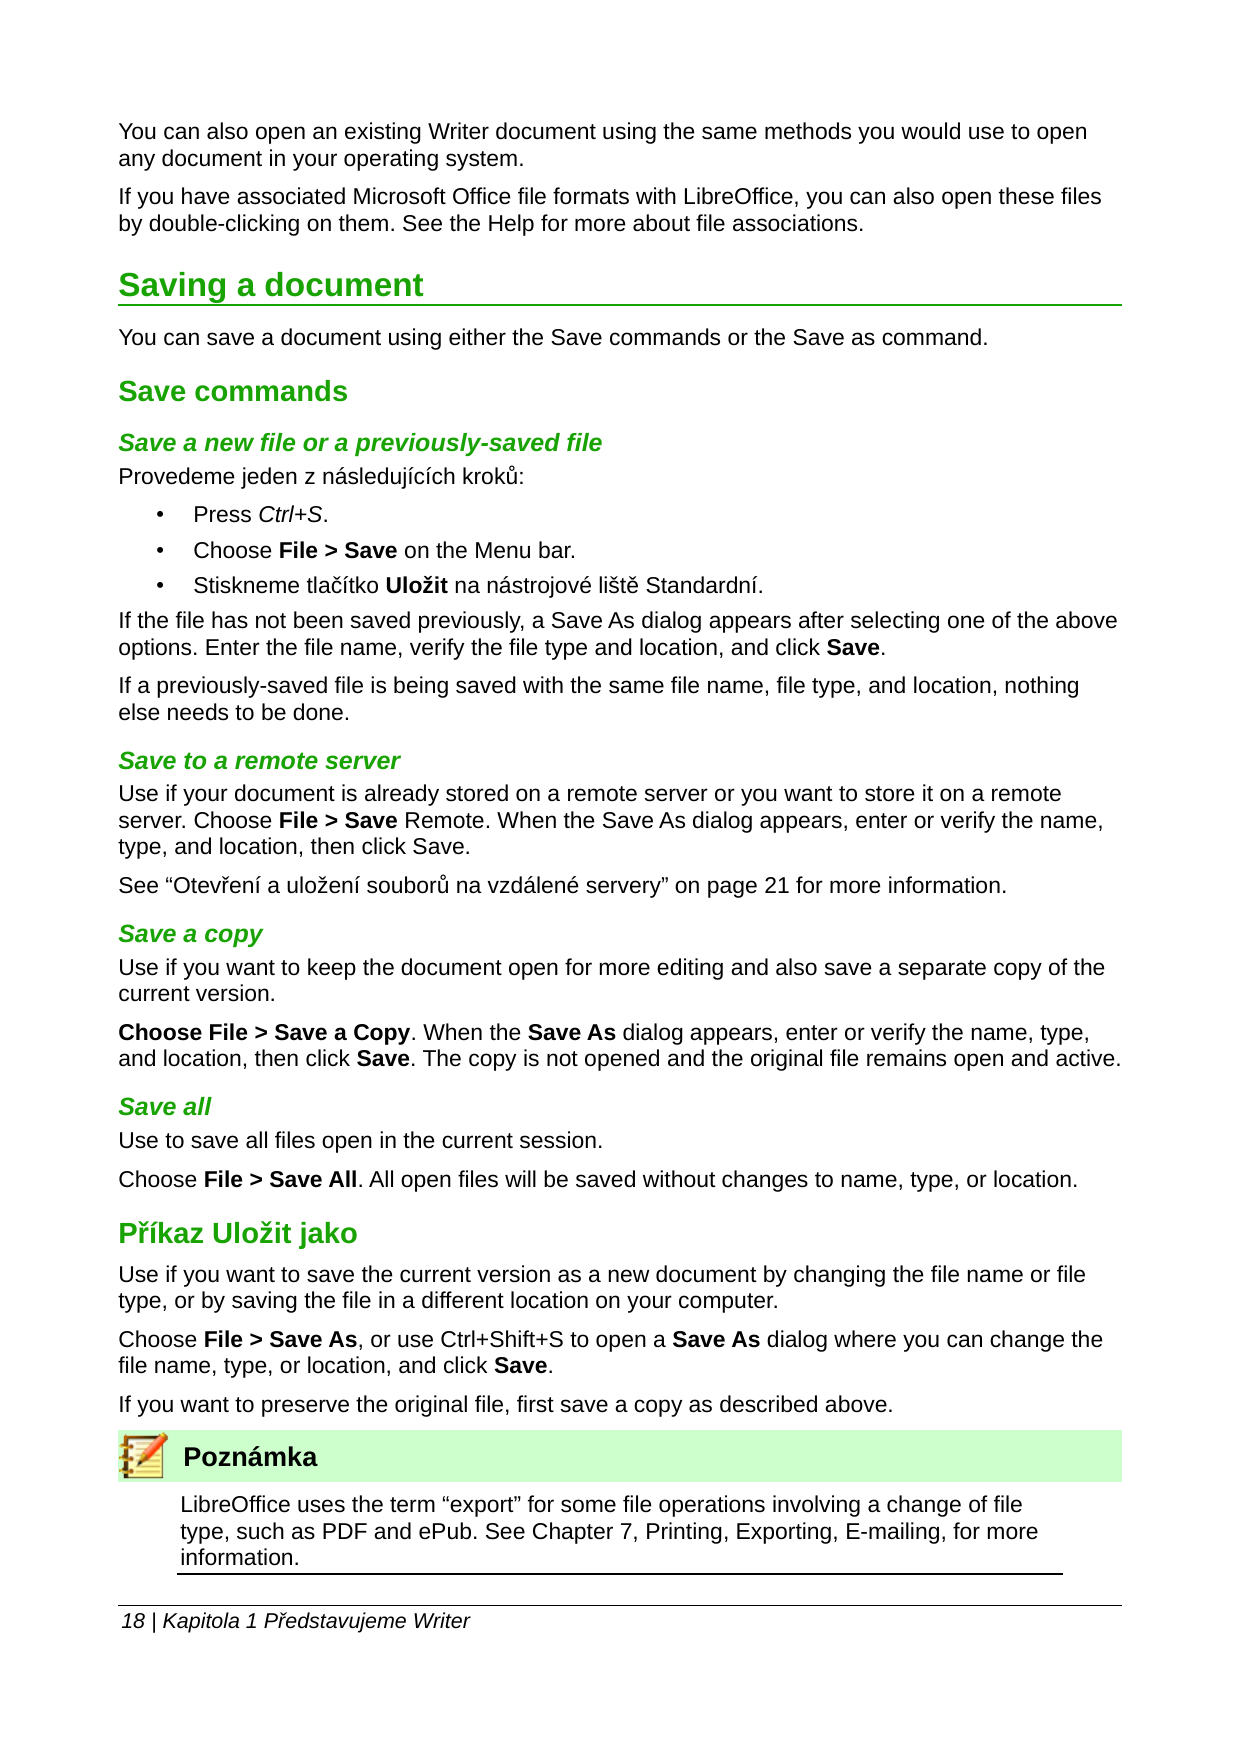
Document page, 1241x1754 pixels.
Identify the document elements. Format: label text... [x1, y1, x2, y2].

text Choose File > Save All. All open files will be saved without changes to name, type, or location. [118, 1166, 1122, 1192]
subtitle Saving a document [118, 266, 1122, 304]
list Choose File > Save on the Menu bar. [156, 537, 1122, 563]
text Provedeme jeden z následujících kroků: [118, 463, 1122, 489]
subtitle Save commands [118, 374, 1122, 407]
text Use if you want to save the current version as a new document by changing the file name or file type, or by saving the file in a different location on your computer. [118, 1261, 1122, 1314]
picture [119, 1431, 170, 1482]
subtitle Save to a remote server [118, 746, 1122, 774]
text If you want to preserve the original file, first save a copy as described above. [118, 1391, 1122, 1418]
text You can save a document using either the Save commands or the Save as command. [118, 324, 1122, 350]
text If the file has not been saved previously, a Save As dialog appears after selecting one of the above options. Enter the file name, verify the file type and location, and click Save. [118, 607, 1122, 660]
list Use if you want to keep the document open for more editing and also save a separate copy of the current version. [118, 953, 1122, 1006]
subtitle Poznámka [118, 1430, 1122, 1482]
subtitle Save a new file or a previously-saved file [118, 428, 1122, 457]
list Use to save all files open in the current session. [118, 1127, 1122, 1153]
list Press Ctrl+S. [156, 501, 1122, 528]
text Choose File > Save As, or use Ctrl+Shift+S to open a Save As dialog where you can change the file name, type, or location, and click Save. [118, 1326, 1122, 1379]
list Choose File > Save a Copy. When the Save As dialog appears, enter or verify the name, type, and location, then click Save. The copy is not opened and the original file remains open and active. [118, 1019, 1122, 1071]
subtitle Save all [118, 1092, 1122, 1121]
text See “Opening and saving files on remote servers” on page 21 for more information. [118, 872, 1122, 898]
subtitle Save a copy [118, 919, 1122, 948]
subtitle Příkaz Uložit jako [118, 1216, 1122, 1249]
text If you have associated Microsoft Office file formats with LibreOffice, you can also open these files by double-clicking on them. See the Help for more about file associations. [118, 183, 1122, 236]
text Use if your document is already stored on a remote server or you want to store it on a remote server. Choose File > Save Remote. When the Save As dialog appears, enter or verify the name, type, and location, then click Save. [118, 780, 1122, 859]
text If a previously-saved file is being saved with the same file name, file type, and location, nothing else needs to be done. [118, 672, 1122, 725]
text LibreOffice uses the term “export” for some file operations involving a change of file type, such as PDF and ePub. See Chapter 7, Printing, Exporting, E-mailing, for more information. [177, 1488, 1063, 1573]
text You can also open an existing Writer document using the same methods you would use to open any document in your operating system. [118, 118, 1122, 171]
list Stiskneme tlačítko Uložit na nástrojové liště Standardní. [156, 572, 1122, 598]
